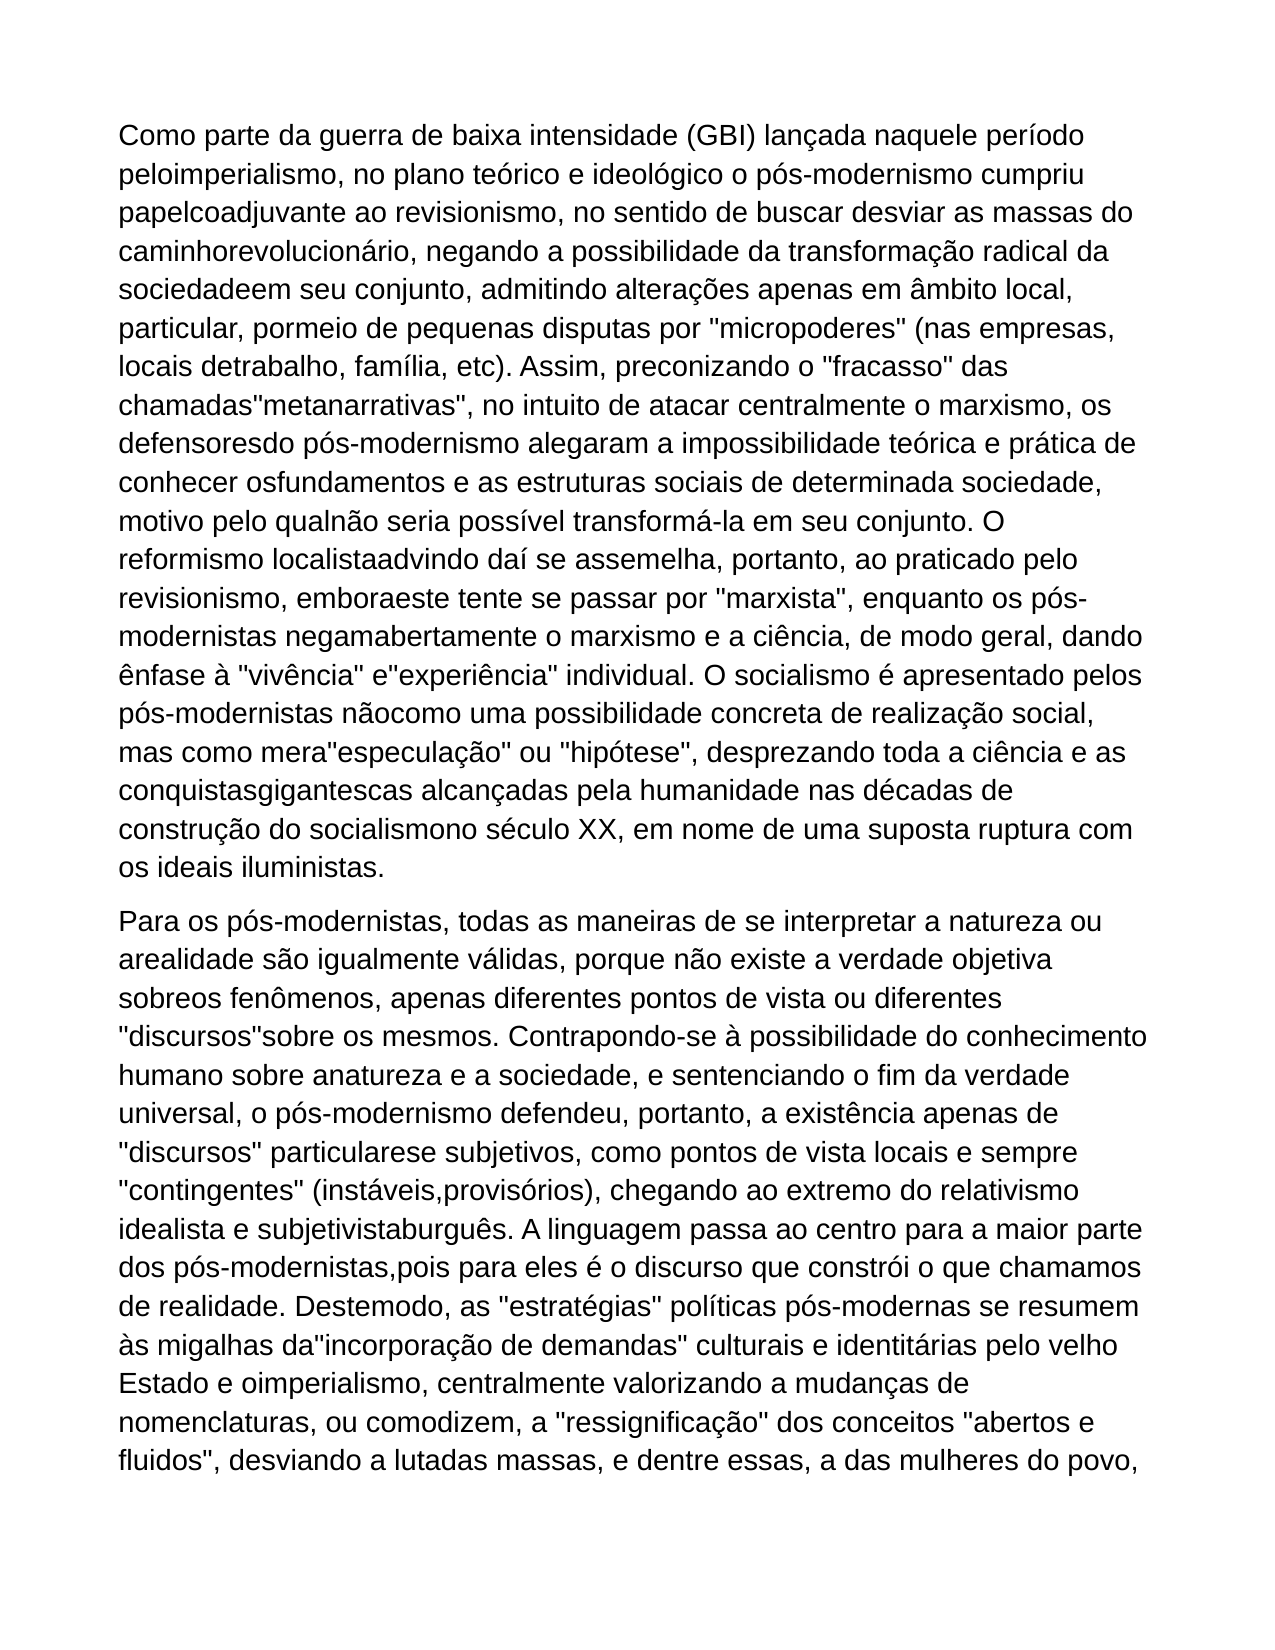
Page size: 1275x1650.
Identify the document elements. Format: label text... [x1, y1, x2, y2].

text Para os pós-modernistas, todas as maneiras de se interpretar a natureza ou arealidade são igualmente válidas, porque não existe a verdade objetiva sobreos fenômenos, apenas diferentes pontos de vista ou diferentes "discursos"sobre os mesmos. Contrapondo-se à possibilidade do conhecimento humano sobre anatureza e a sociedade, e sentenciando o fim da verdade universal, o pós-modernismo defendeu, portanto, a existência apenas de "discursos" particularese subjetivos, como pontos de vista locais e sempre "contingentes" (instáveis,provisórios), chegando ao extremo do relativismo idealista e subjetivistaburguês. A linguagem passa ao centro para a maior parte dos pós-modernistas,pois para eles é o discurso que constrói o que chamamos de realidade. Destemodo, as "estratégias" políticas pós-modernas se resumem às migalhas da"incorporação de demandas" culturais e identitárias pelo velho Estado e oimperialismo, centralmente valorizando a mudanças de nomenclaturas, ou comodizem, a "ressignificação" dos conceitos "abertos e fluidos", desviando a lutadas massas, e dentre essas, a das mulheres do povo, [118, 903, 1157, 1477]
text Como parte da guerra de baixa intensidade (GBI) lançada naquele período peloimperialismo, no plano teórico e ideológico o pós-modernismo cumpriu papelcoadjuvante ao revisionismo, no sentido de buscar desviar as massas do caminhorevolucionário, negando a possibilidade da transformação radical da sociedadeem seu conjunto, admitindo alterações apenas em âmbito local, particular, pormeio de pequenas disputas por "micropoderes" (nas empresas, locais detrabalho, família, etc). Assim, preconizando o "fracasso" das chamadas"metanarrativas", no intuito de atacar centralmente o marxismo, os defensoresdo pós-modernismo alegaram a impossibilidade teórica e prática de conhecer osfundamentos e as estruturas sociais de determinada sociedade, motivo pelo qualnão seria possível transformá-la em seu conjunto. O reformismo localistaadvindo daí se assemelha, portanto, ao praticado pelo revisionismo, emboraeste tente se passar por "marxista", enquanto os pós-modernistas negamabertamente o marxismo e a ciência, de modo geral, dando ênfase à "vivência" e"experiência" individual. O socialismo é apresentado pelos pós-modernistas nãocomo uma possibilidade concreta de realização social, mas como mera"especulação" ou "hipótese", desprezando toda a ciência e as conquistasgigantescas alcançadas pela humanidade nas décadas de construção do socialismono século XX, em nome de uma suposta ruptura com os ideais iluministas. [118, 118, 1157, 884]
